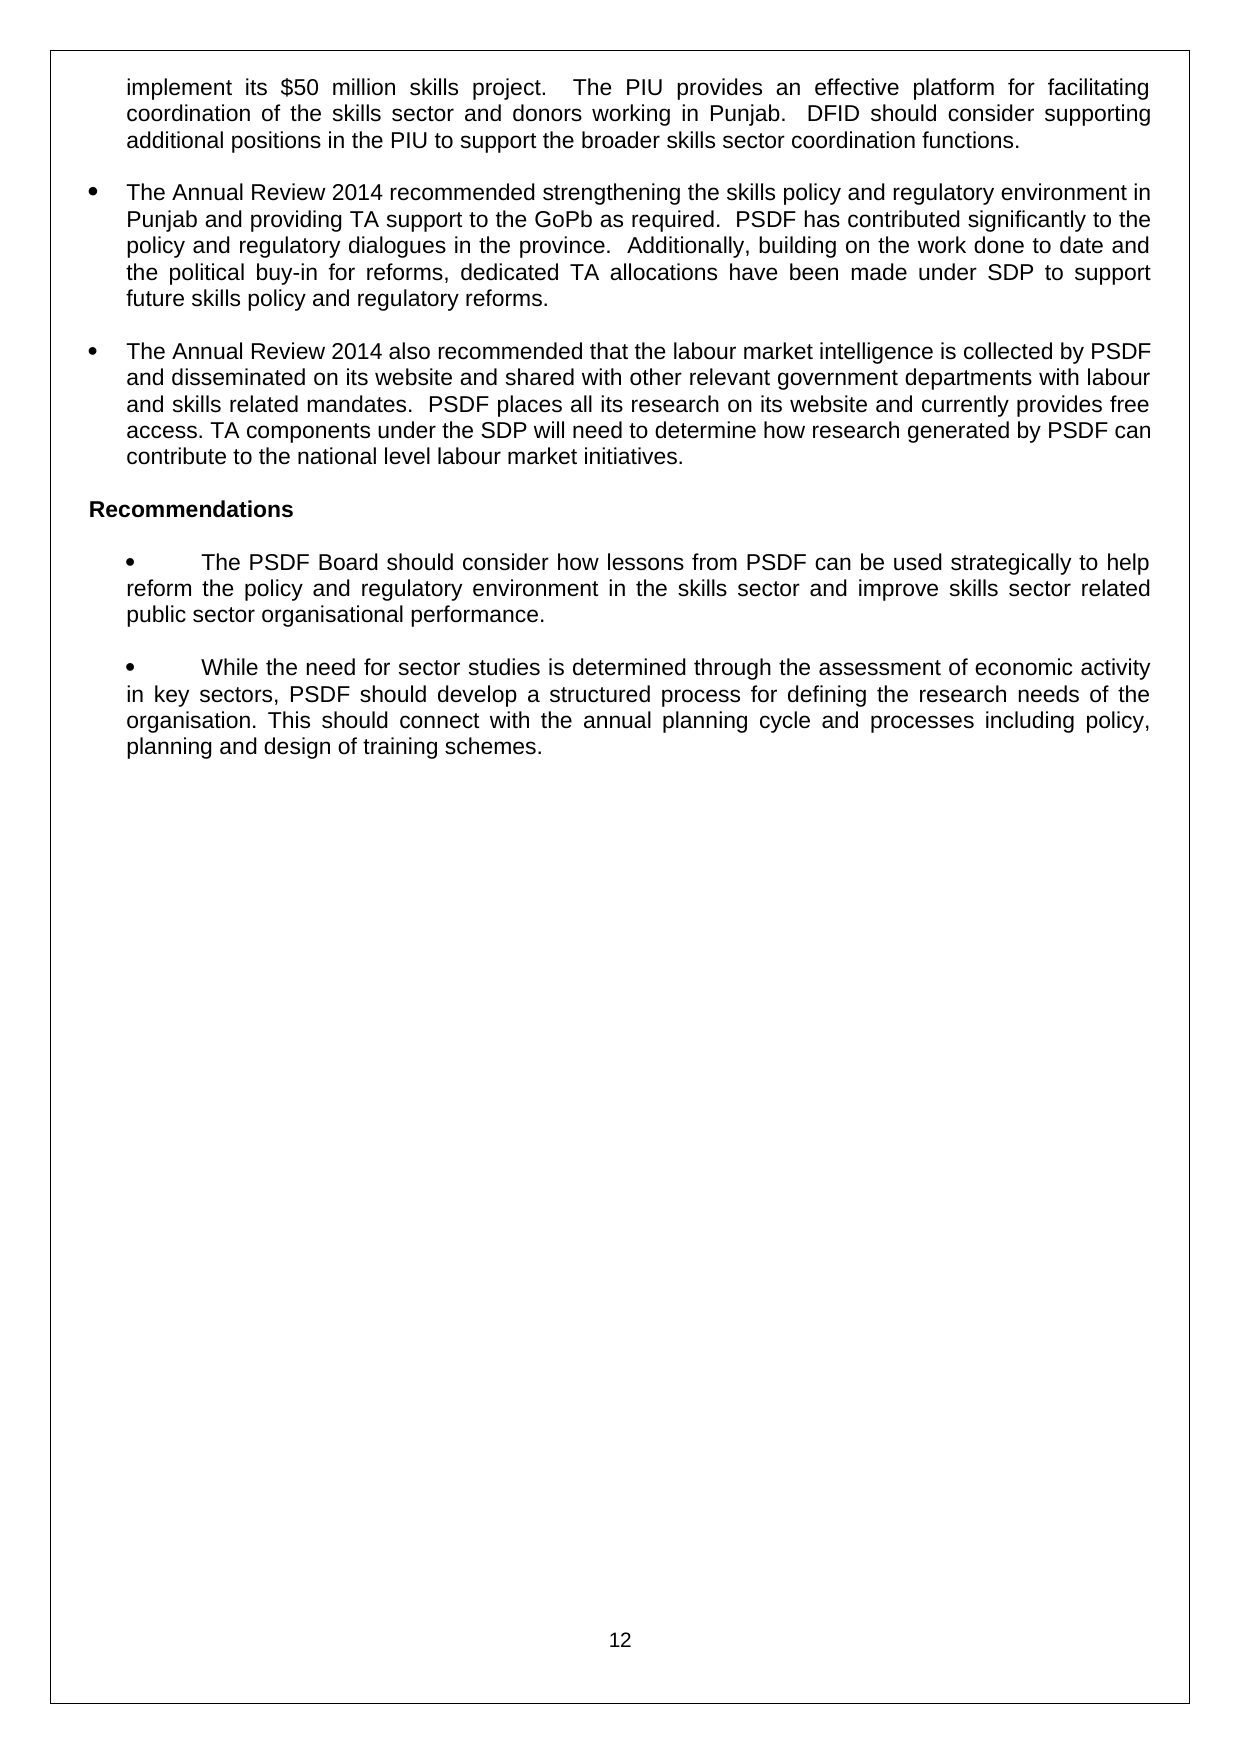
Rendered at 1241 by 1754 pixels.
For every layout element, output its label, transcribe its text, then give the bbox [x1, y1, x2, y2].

list While the need for sector studies is determined through the assessment of economic activity in key sectors, PSDF should develop a structured process for defining the research needs of the organisation. This should connect with the annual planning cycle and processes including policy, planning and design of training schemes. [126, 654, 1152, 759]
list implement its $50 million skills project. The PIU provides an effective platform for facilitating coordination of the skills sector and donors working in Punjab. DFID should consider supporting additional positions in the PIU to support the broader skills sector coordination functions. [89, 74, 1152, 153]
text Recommendations [89, 496, 1152, 522]
list The Annual Review 2014 recommended strengthening the skills policy and regulatory environment in Punjab and providing TA support to the GoPb as required. PSDF has contributed significantly to the policy and regulatory dialogues in the province. Additionally, building on the work done to date and the political buy-in for reforms, dedicated TA allocations have been made under SDP to support future skills policy and regulatory reforms. [89, 179, 1152, 312]
list The PSDF Board should consider how lessons from PSDF can be used strategically to help reform the policy and regulatory environment in the skills sector and improve skills sector related public sector organisational performance. [126, 549, 1152, 628]
list The Annual Review 2014 also recommended that the labour market intelligence is collected by PSDF and disseminated on its website and shared with other relevant government departments with labour and skills related mandates. PSDF places all its research on its website and currently provides free access. TA components under the SDP will need to determine how research generated by PSDF can contribute to the national level labour market initiatives. [89, 338, 1152, 470]
